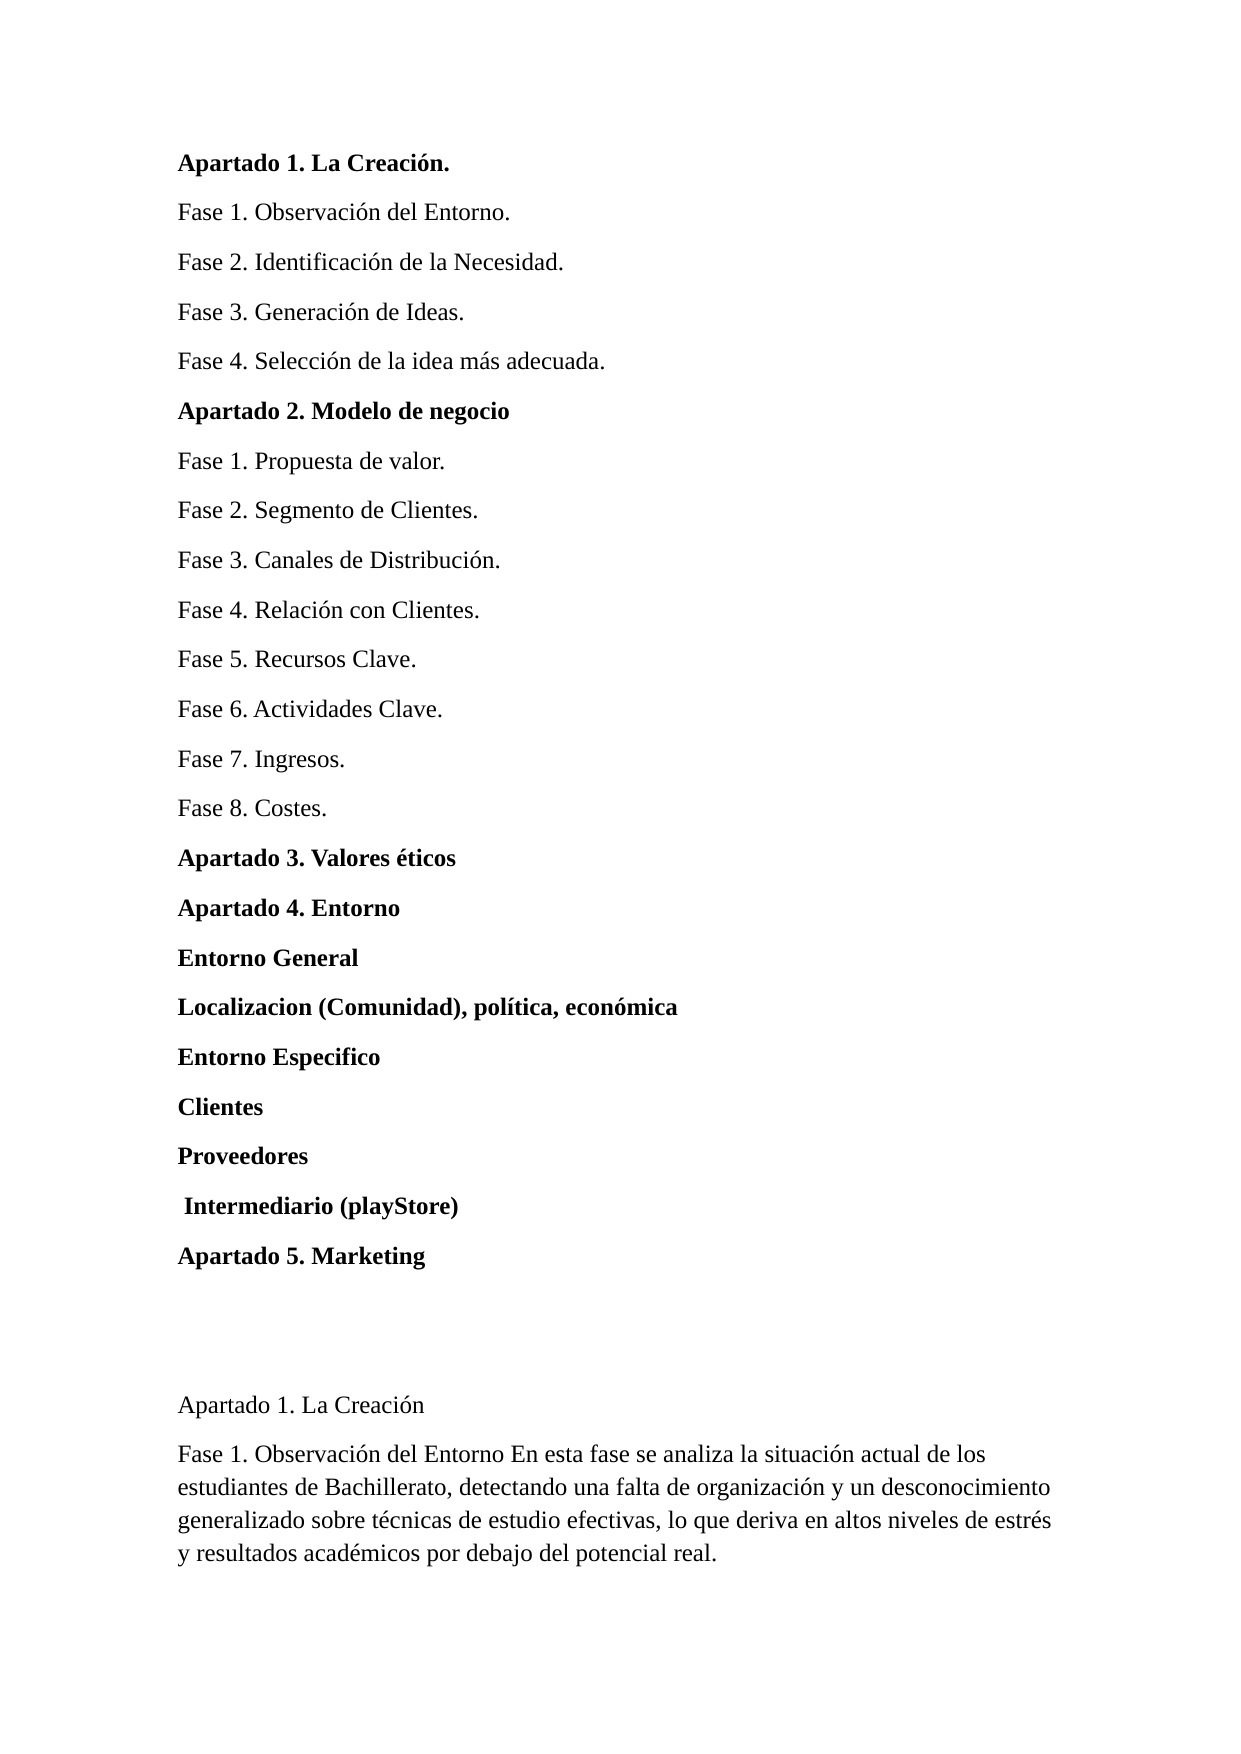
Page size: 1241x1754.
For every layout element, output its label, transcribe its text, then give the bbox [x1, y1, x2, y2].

text Apartado 2. Modelo de negocio [177, 396, 1063, 425]
text Fase 8. Costes. [177, 793, 1063, 822]
text Clientes [177, 1092, 1063, 1120]
text Apartado 3. Valores éticos [177, 843, 1063, 872]
text Fase 4. Relación con Clientes. [177, 595, 1063, 623]
text Apartado 5. Marketing [177, 1241, 1063, 1269]
text Fase 7. Ingresos. [177, 744, 1063, 773]
text Apartado 1. La Creación [177, 1390, 1063, 1418]
text Fase 2. Segmento de Clientes. [177, 495, 1063, 524]
text Intermediario (playStore) [177, 1191, 1063, 1220]
text Fase 2. Identificación de la Necesidad. [177, 247, 1063, 276]
text Fase 3. Generación de Ideas. [177, 297, 1063, 325]
text Proveedores [177, 1141, 1063, 1170]
text Fase 1. Observación del Entorno. [177, 197, 1063, 226]
text Fase 1. Propuesta de valor. [177, 446, 1063, 474]
text Fase 3. Canales de Distribución. [177, 545, 1063, 574]
text Apartado 1. La Creación. [177, 148, 1063, 176]
text Entorno General [177, 943, 1063, 971]
text Entorno Especifico [177, 1042, 1063, 1071]
text Apartado 4. Entorno [177, 893, 1063, 922]
text Fase 1. Observación del Entorno En esta fase se analiza la situación actual de los estudiantes de Bachillerato, detectando una falta de organización y un desconocimiento generalizado sobre técnicas de estudio efectivas, lo que deriva en altos niveles de estrés y resultados académicos por debajo del potencial real. [177, 1439, 1063, 1567]
text Fase 6. Actividades Clave. [177, 694, 1063, 723]
text Localizacion (Comunidad), política, económica [177, 992, 1063, 1021]
text Fase 4. Selección de la idea más adecuada. [177, 346, 1063, 375]
text Fase 5. Recursos Clave. [177, 644, 1063, 673]
